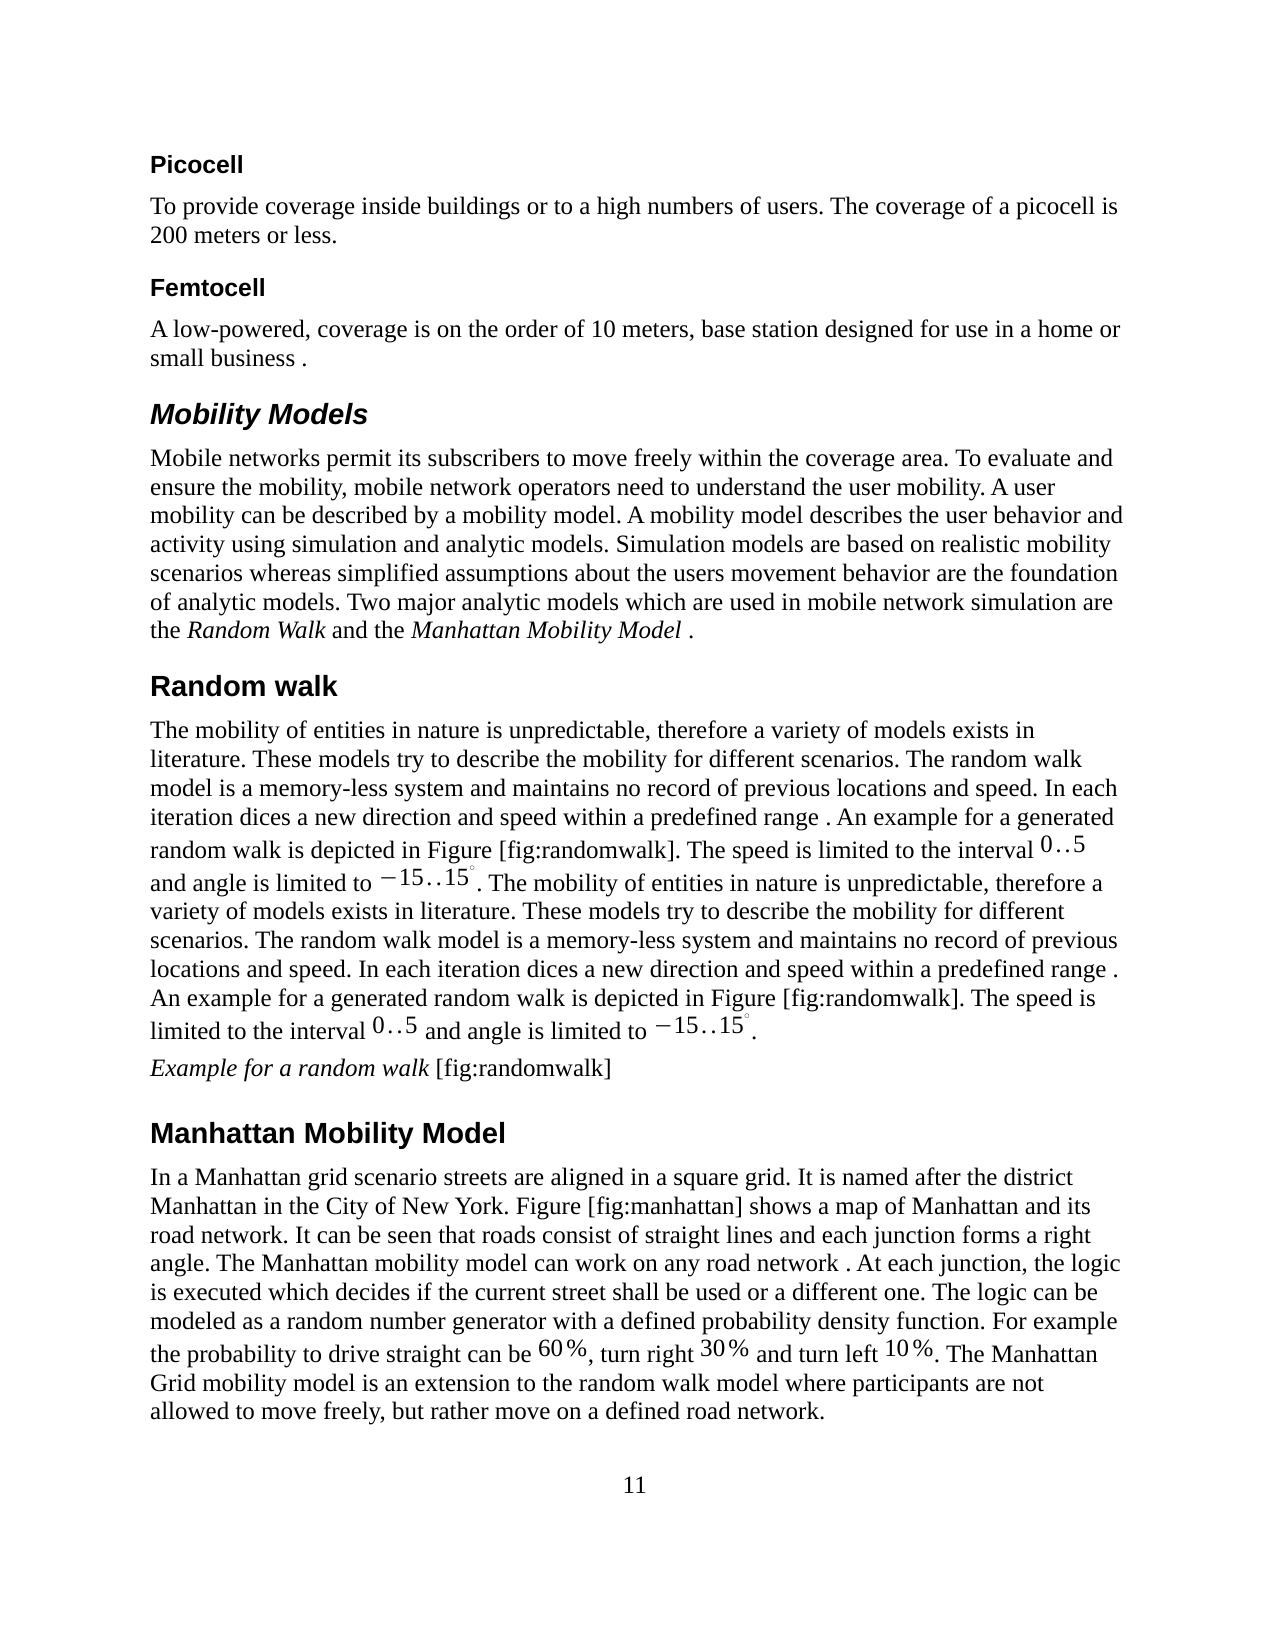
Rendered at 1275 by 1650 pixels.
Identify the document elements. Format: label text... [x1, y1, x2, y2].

text A low-powered, coverage is on the order of 10 meters, base station designed for use in a home or small business . [150, 314, 1125, 372]
text Mobile networks permit its subscribers to move freely within the coverage area. To evaluate and ensure the mobility, mobile network operators need to understand the user mobility. A user mobility can be described by a mobility model. A mobility model describes the user behavior and activity using simulation and analytic models. Simulation models are based on realistic mobility scenarios whereas simplified assumptions about the users movement behavior are the foundation of analytic models. Two major analytic models which are used in mobile network simulation are the Random Walk and the Manhattan Mobility Model . [150, 443, 1125, 644]
text To provide coverage inside buildings or to a high numbers of users. The coverage of a picocell is 200 meters or less. [150, 191, 1125, 248]
text In a Manhattan grid scenario streets are aligned in a square grid. It is named after the district Manhattan in the City of New York. Figure [fig:manhattan] shows a map of Manhattan and its road network. It can be seen that roads consist of straight lines and each junction forms a right angle. The Manhattan mobility model can work on any road network . At each junction, the logic is executed which decides if the current street shall be used or a different one. The logic can be modeled as a random number generator with a defined probability density function. For example the probability to drive straight can be , turn right and turn left . The Manhattan Grid mobility model is an extension to the random walk model where participants are not allowed to move freely, but rather move on a defined road network. [150, 1162, 1125, 1425]
text The mobility of entities in nature is unpredictable, therefore a variety of models exists in literature. These models try to describe the mobility for different scenarios. The random walk model is a memory-less system and maintains no record of previous locations and speed. In each iteration dices a new direction and speed within a predefined range . An example for a generated random walk is depicted in Figure [fig:randomwalk]. The speed is limited to the interval and angle is limited to . The mobility of entities in nature is unpredictable, therefore a variety of models exists in literature. These models try to describe the mobility for different scenarios. The random walk model is a memory-less system and maintains no record of previous locations and speed. In each iteration dices a new direction and speed within a predefined range . An example for a generated random walk is depicted in Figure [fig:randomwalk]. The speed is limited to the interval and angle is limited to . [150, 715, 1125, 1044]
subtitle Picocell [150, 150, 1125, 178]
subtitle Manhattan Mobility Model [150, 1116, 1125, 1150]
subtitle Mobility Models [150, 397, 1125, 431]
subtitle Random walk [150, 669, 1125, 703]
subtitle Femtocell [150, 273, 1125, 302]
text Example for a random walk [fig:randomwalk] [150, 1053, 1125, 1082]
